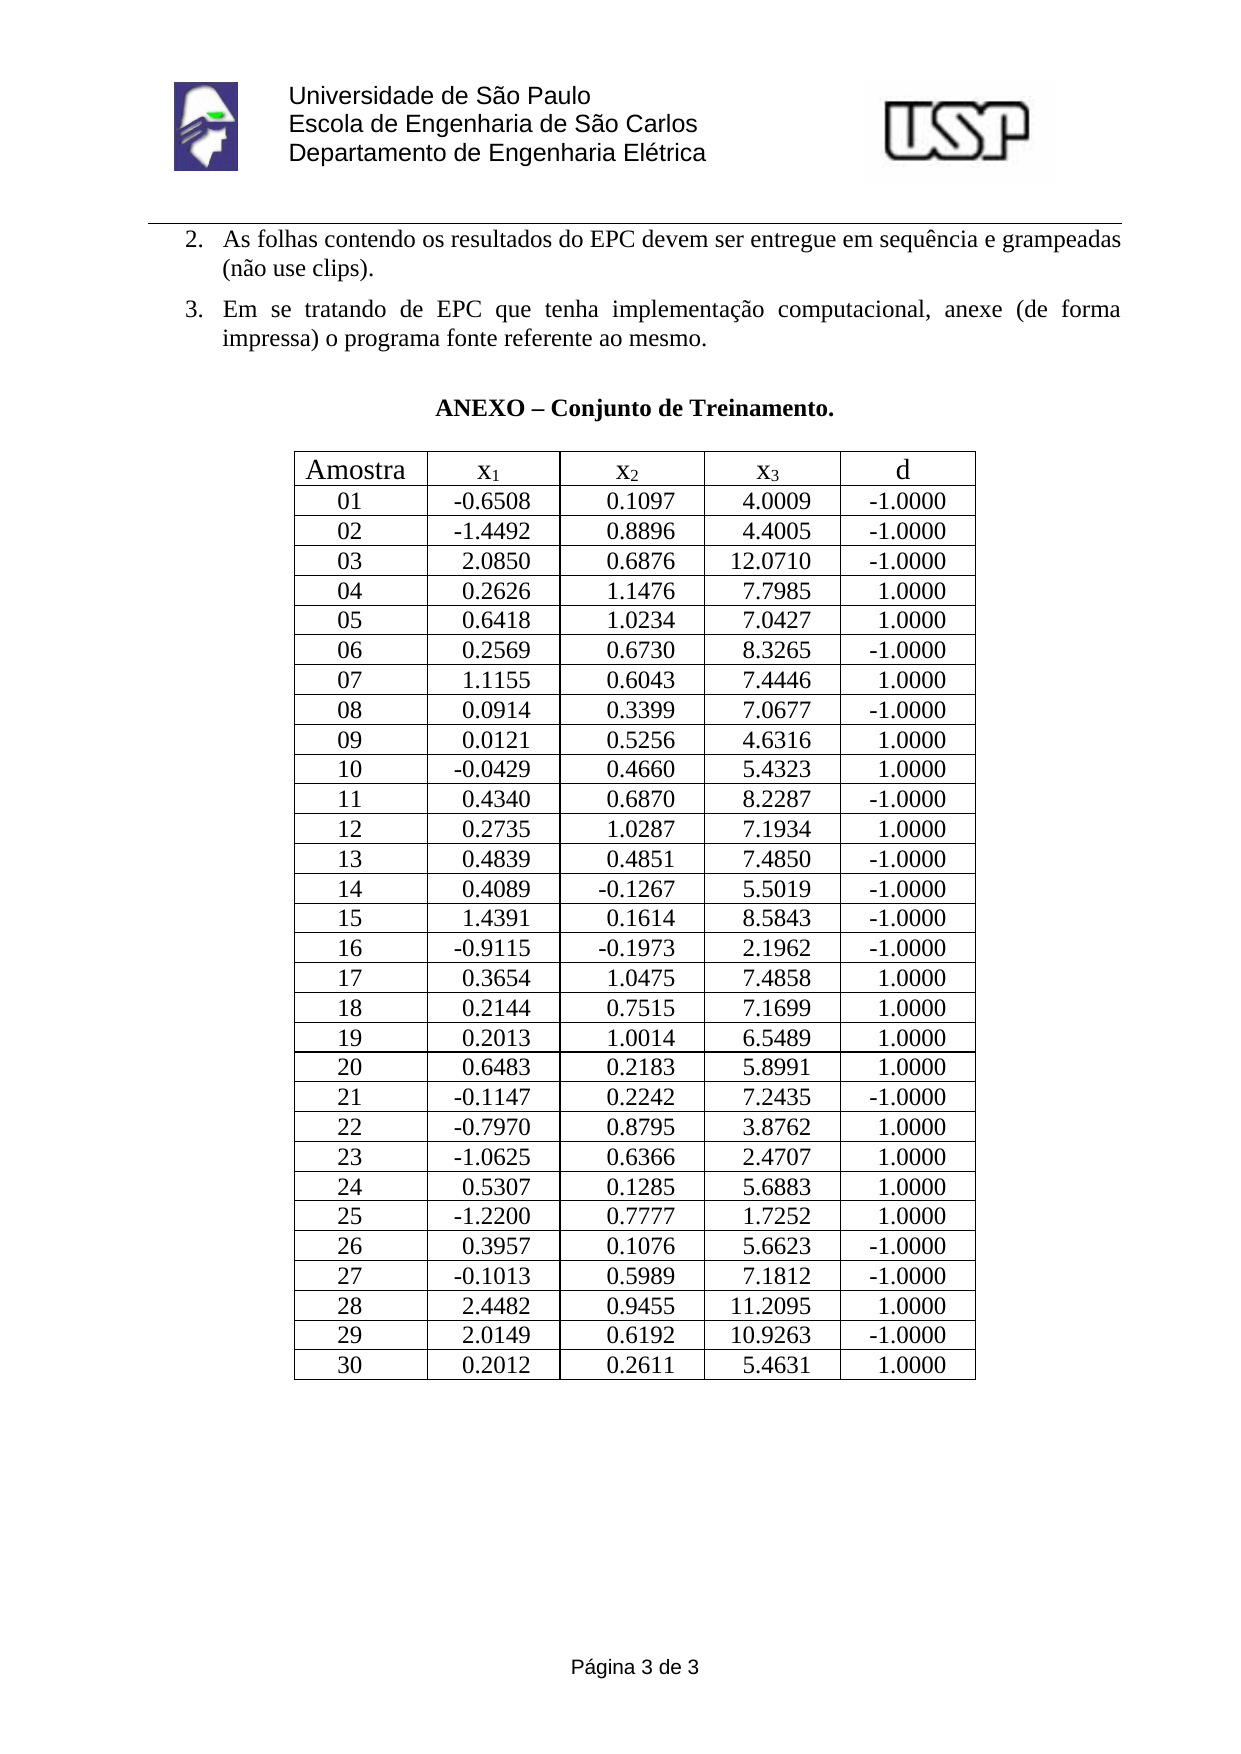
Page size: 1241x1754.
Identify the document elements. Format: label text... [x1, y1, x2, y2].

table_cell 0.6483 [428, 1053, 559, 1081]
text ANEXO – Conjunto de Treinamento. [148, 393, 1122, 422]
table_cell 4.4005 [705, 516, 840, 545]
table_cell -0.1147 [428, 1082, 559, 1111]
table_cell -1.0000 [841, 516, 975, 545]
table_cell 5.6623 [705, 1231, 840, 1260]
table_cell 8.2287 [705, 784, 840, 813]
table_cell 0.4839 [428, 844, 559, 873]
table_cell 0.2569 [428, 635, 559, 664]
table_cell 0.7515 [561, 993, 704, 1022]
table_cell 7.1699 [705, 993, 840, 1022]
table_cell 7.2435 [705, 1082, 840, 1111]
table_cell -1.0000 [841, 1231, 975, 1260]
table_cell 7.0427 [705, 606, 840, 634]
table_cell 10 [295, 755, 427, 783]
table_cell -1.0000 [841, 486, 975, 515]
table_cell -1.0000 [841, 904, 975, 932]
table_cell 5.4631 [705, 1350, 840, 1379]
table_cell 0.0121 [428, 725, 559, 753]
table_cell 30 [295, 1350, 427, 1379]
table_cell 1.0000 [841, 1112, 975, 1141]
table_cell 1.0000 [841, 1201, 975, 1230]
table_cell 0.4660 [561, 755, 704, 783]
table_cell 13 [295, 844, 427, 873]
table_cell 10.9263 [705, 1321, 840, 1349]
table_cell 0.2611 [561, 1350, 704, 1379]
table_cell -0.7970 [428, 1112, 559, 1141]
table_cell 0.6418 [428, 606, 559, 634]
table_cell 0.2012 [428, 1350, 559, 1379]
table_cell 0.2144 [428, 993, 559, 1022]
table_cell -1.0000 [841, 844, 975, 873]
table_cell 14 [295, 874, 427, 902]
picture [173, 82, 238, 171]
table_header x1 [428, 452, 559, 485]
table_cell 03 [295, 546, 427, 575]
table_cell 2.4707 [705, 1142, 840, 1171]
table_cell 7.4850 [705, 844, 840, 873]
table_cell 18 [295, 993, 427, 1022]
table_cell 0.3957 [428, 1231, 559, 1260]
table_cell 4.0009 [705, 486, 840, 515]
table_cell 0.4851 [561, 844, 704, 873]
table_cell -1.0625 [428, 1142, 559, 1171]
table_cell 7.1812 [705, 1261, 840, 1290]
table_cell 1.1476 [561, 576, 704, 604]
table_cell 1.4391 [428, 904, 559, 932]
table_cell -0.1973 [561, 933, 704, 962]
table_cell 1.1155 [428, 665, 559, 694]
table_cell 1.0000 [841, 665, 975, 694]
table_cell 0.2735 [428, 814, 559, 843]
table_cell 29 [295, 1321, 427, 1349]
table_cell -0.1267 [561, 874, 704, 902]
table_cell 0.2183 [561, 1053, 704, 1081]
table_header x2 [561, 452, 704, 485]
table_cell 1.0000 [841, 993, 975, 1022]
table_cell -0.9115 [428, 933, 559, 962]
table_cell -0.1013 [428, 1261, 559, 1290]
table_cell 1.0000 [841, 814, 975, 843]
table_cell 09 [295, 725, 427, 753]
table_cell -1.0000 [841, 1321, 975, 1349]
table_cell 04 [295, 576, 427, 604]
table_cell 7.1934 [705, 814, 840, 843]
table_cell 0.8795 [561, 1112, 704, 1141]
table_cell 5.6883 [705, 1172, 840, 1200]
table_cell -0.6508 [428, 486, 559, 515]
table_cell 5.4323 [705, 755, 840, 783]
table_cell 7.4858 [705, 963, 840, 992]
table_cell 21 [295, 1082, 427, 1111]
table_cell 0.8896 [561, 516, 704, 545]
table_cell 0.7777 [561, 1201, 704, 1230]
table_cell 7.0677 [705, 695, 840, 724]
table_cell 01 [295, 486, 427, 515]
table_cell -1.0000 [841, 546, 975, 575]
list As folhas contendo os resultados do EPC devem ser entregue em sequência e grampeadas (não use clips). [185, 224, 1122, 282]
table_cell 0.9455 [561, 1291, 704, 1319]
table_cell -1.2200 [428, 1201, 559, 1230]
table_cell 1.0000 [841, 576, 975, 604]
table_cell 0.5989 [561, 1261, 704, 1290]
table_cell -1.0000 [841, 1261, 975, 1290]
table_cell 25 [295, 1201, 427, 1230]
table_cell 07 [295, 665, 427, 694]
table_cell 0.3654 [428, 963, 559, 992]
table_cell 0.1097 [561, 486, 704, 515]
table_cell 08 [295, 695, 427, 724]
table_header d [841, 452, 975, 485]
table_cell -1.0000 [841, 695, 975, 724]
list Em se tratando de EPC que tenha implementação computacional, anexe (de forma impressa) o programa fonte referente ao mesmo. [185, 294, 1122, 352]
table_cell 15 [295, 904, 427, 932]
table_cell 12 [295, 814, 427, 843]
table_cell 23 [295, 1142, 427, 1171]
table_cell 1.0000 [841, 606, 975, 634]
table_cell 2.1962 [705, 933, 840, 962]
table_cell 0.6730 [561, 635, 704, 664]
table_cell -1.0000 [841, 784, 975, 813]
table_cell 3.8762 [705, 1112, 840, 1141]
table_cell 0.2626 [428, 576, 559, 604]
table_cell 0.6876 [561, 546, 704, 575]
table_cell 5.8991 [705, 1053, 840, 1081]
table_cell 22 [295, 1112, 427, 1141]
table_cell -0.0429 [428, 755, 559, 783]
table_cell 06 [295, 635, 427, 664]
table_cell 2.4482 [428, 1291, 559, 1319]
table_cell 28 [295, 1291, 427, 1319]
table_cell 4.6316 [705, 725, 840, 753]
table_cell 1.0000 [841, 1350, 975, 1379]
table_cell 02 [295, 516, 427, 545]
table_cell 16 [295, 933, 427, 962]
table_cell -1.0000 [841, 933, 975, 962]
table_cell 1.0234 [561, 606, 704, 634]
table_cell -1.0000 [841, 635, 975, 664]
table_cell 0.1614 [561, 904, 704, 932]
table_cell 24 [295, 1172, 427, 1200]
table_cell 7.7985 [705, 576, 840, 604]
table_cell 0.6366 [561, 1142, 704, 1171]
table_cell 1.0000 [841, 1291, 975, 1319]
table_header Amostra [295, 452, 427, 485]
table_cell 8.5843 [705, 904, 840, 932]
table_cell 0.4089 [428, 874, 559, 902]
table_cell 0.1285 [561, 1172, 704, 1200]
table_cell 1.0000 [841, 1142, 975, 1171]
table_cell 19 [295, 1023, 427, 1051]
table_cell -1.0000 [841, 1082, 975, 1111]
table_cell 26 [295, 1231, 427, 1260]
table_cell 1.0475 [561, 963, 704, 992]
table_cell 1.7252 [705, 1201, 840, 1230]
picture [863, 82, 1057, 186]
table_cell 0.4340 [428, 784, 559, 813]
table_cell 11.2095 [705, 1291, 840, 1319]
table_cell 05 [295, 606, 427, 634]
table_cell 17 [295, 963, 427, 992]
table_cell 0.6192 [561, 1321, 704, 1349]
table_cell 1.0000 [841, 725, 975, 753]
table_cell -1.0000 [841, 874, 975, 902]
table_cell 0.5256 [561, 725, 704, 753]
table_cell 1.0000 [841, 1023, 975, 1051]
table_cell 0.5307 [428, 1172, 559, 1200]
table_cell 7.4446 [705, 665, 840, 694]
table_cell 2.0850 [428, 546, 559, 575]
table_cell 0.2013 [428, 1023, 559, 1051]
table_cell 0.6870 [561, 784, 704, 813]
table_cell 20 [295, 1053, 427, 1081]
table_cell -1.4492 [428, 516, 559, 545]
table_cell 5.5019 [705, 874, 840, 902]
table_cell 0.3399 [561, 695, 704, 724]
table_cell 1.0000 [841, 755, 975, 783]
table_cell 1.0000 [841, 1172, 975, 1200]
table_cell 1.0287 [561, 814, 704, 843]
table_cell 2.0149 [428, 1321, 559, 1349]
table_cell 0.6043 [561, 665, 704, 694]
table_cell 1.0014 [561, 1023, 704, 1051]
table_cell 6.5489 [705, 1023, 840, 1051]
table_cell 1.0000 [841, 1053, 975, 1081]
table_cell 1.0000 [841, 963, 975, 992]
table_header x3 [705, 452, 840, 485]
table_cell 0.1076 [561, 1231, 704, 1260]
table_cell 11 [295, 784, 427, 813]
table_cell 27 [295, 1261, 427, 1290]
table_cell 0.0914 [428, 695, 559, 724]
table_cell 8.3265 [705, 635, 840, 664]
table_cell 0.2242 [561, 1082, 704, 1111]
table_cell 12.0710 [705, 546, 840, 575]
